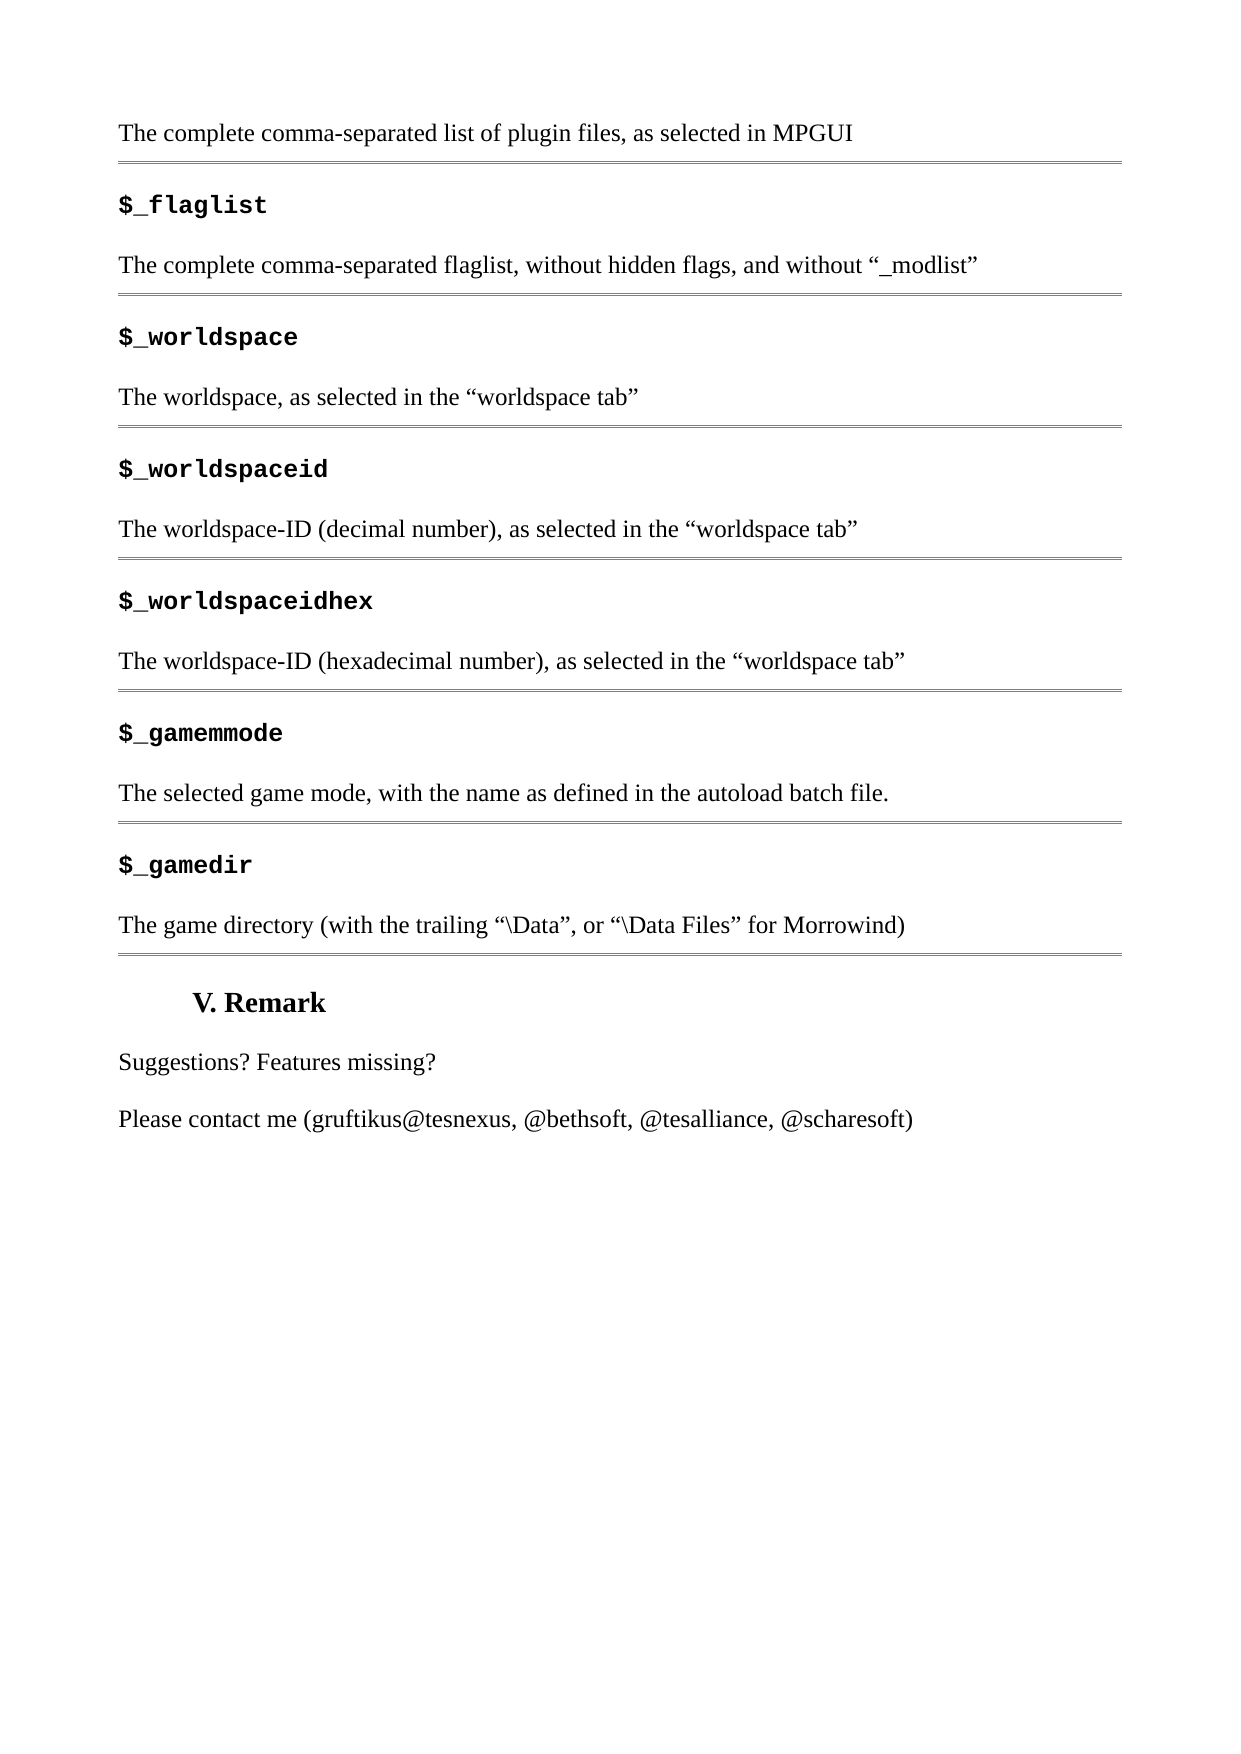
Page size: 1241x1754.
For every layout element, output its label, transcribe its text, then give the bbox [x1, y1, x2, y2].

text The worldspace-ID (decimal number), as selected in the “worldspace tab” [118, 514, 1122, 543]
text $_worldspaceid [118, 457, 1122, 485]
text $_gamedir [118, 853, 1122, 881]
text V. Remark [192, 985, 1122, 1018]
text $_gamemmode [118, 721, 1122, 749]
text The complete comma-separated flaglist, without hidden flags, and without “_modlist” [118, 250, 1122, 279]
text $_flaglist [118, 193, 1122, 221]
text $_worldspaceidhex [118, 589, 1122, 617]
text The complete comma-separated list of plugin files, as selected in MPGUI [118, 118, 1122, 147]
text $_worldspace [118, 325, 1122, 353]
text Suggestions? Features missing? [118, 1047, 1122, 1076]
text The worldspace, as selected in the “worldspace tab” [118, 382, 1122, 411]
text The selected game mode, with the name as defined in the autoload batch file. [118, 778, 1122, 807]
text The game directory (with the trailing “\Data”, or “\Data Files” for Morrowind) [118, 910, 1122, 938]
text Please contact me (gruftikus@tesnexus, @bethsoft, @tesalliance, @scharesoft) [118, 1104, 1122, 1133]
text The worldspace-ID (hexadecimal number), as selected in the “worldspace tab” [118, 646, 1122, 675]
